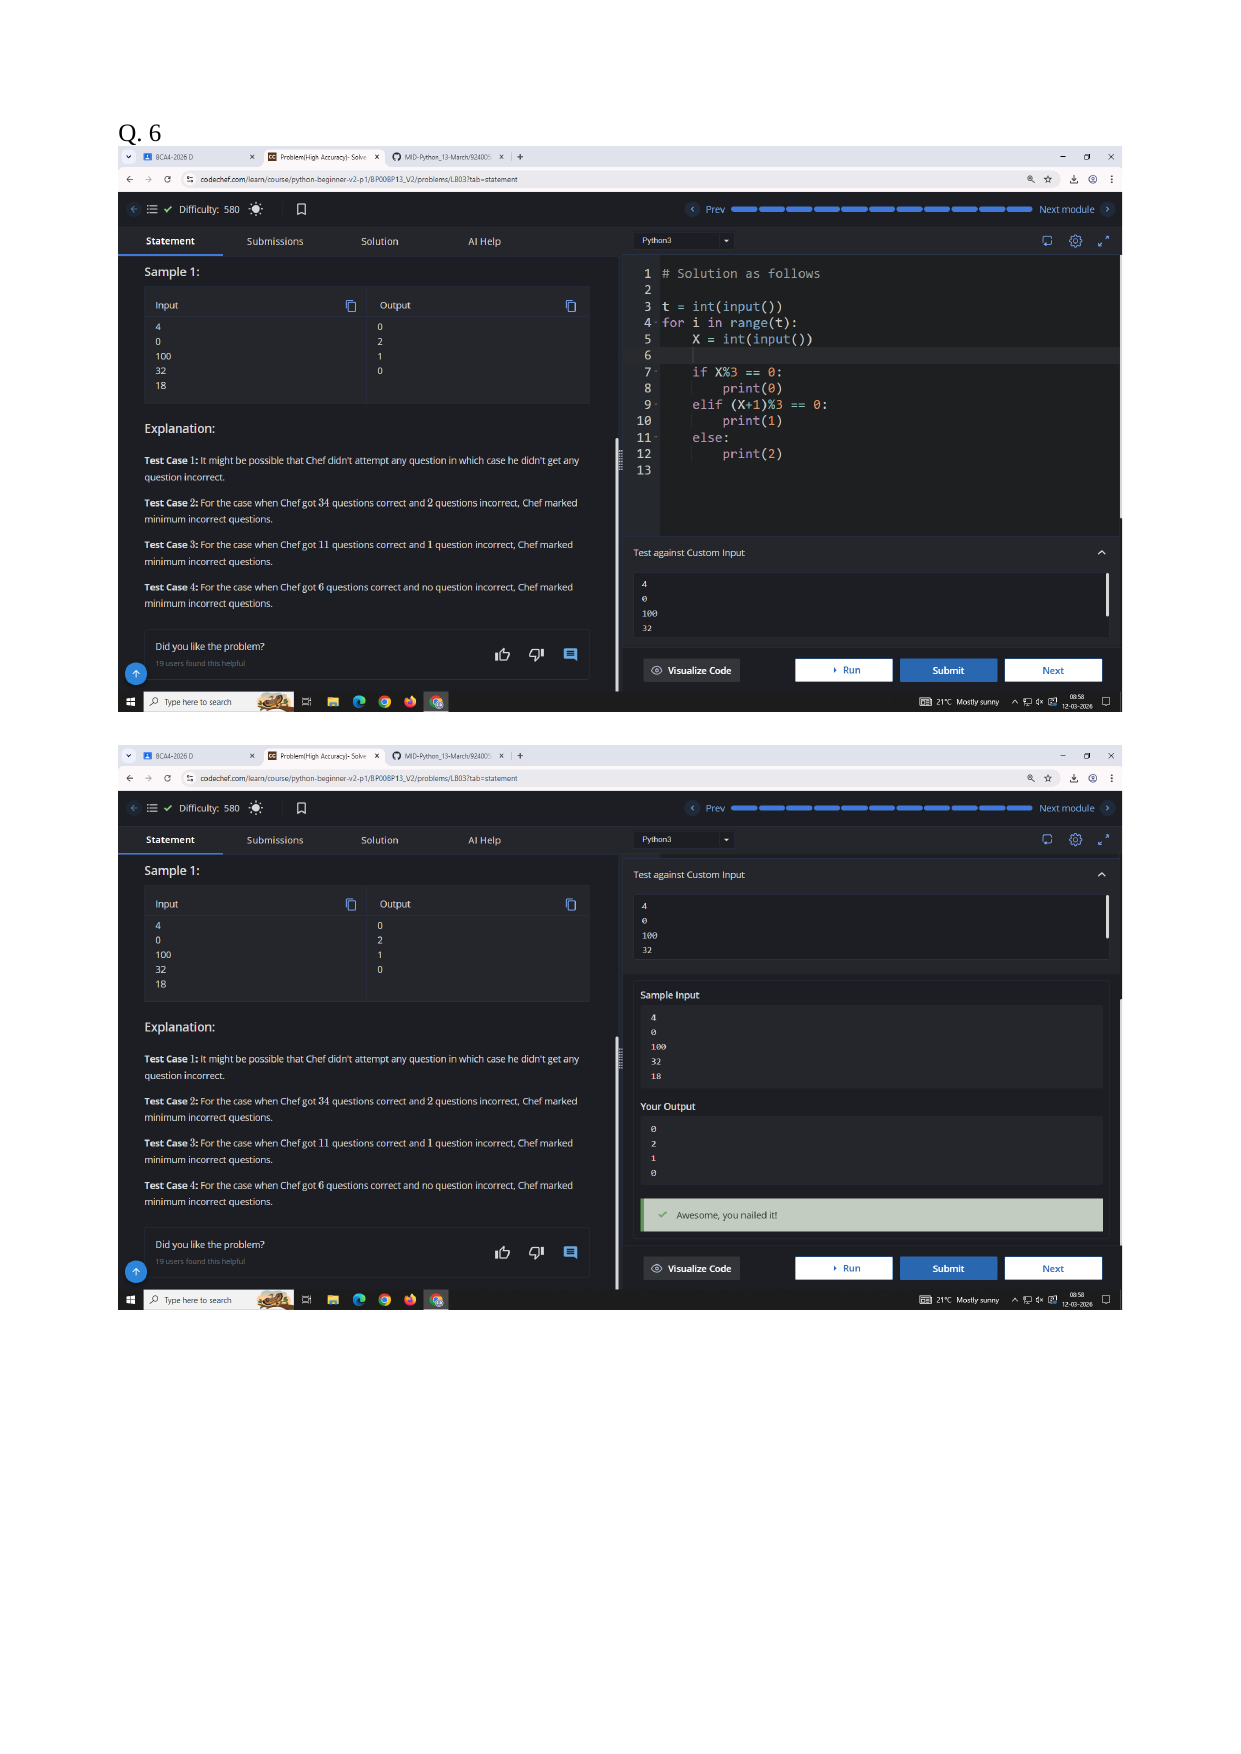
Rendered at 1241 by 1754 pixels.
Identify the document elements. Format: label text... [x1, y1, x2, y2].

picture [118, 146, 1123, 712]
picture [118, 745, 1123, 1310]
text Q. 6 [118, 118, 1122, 146]
